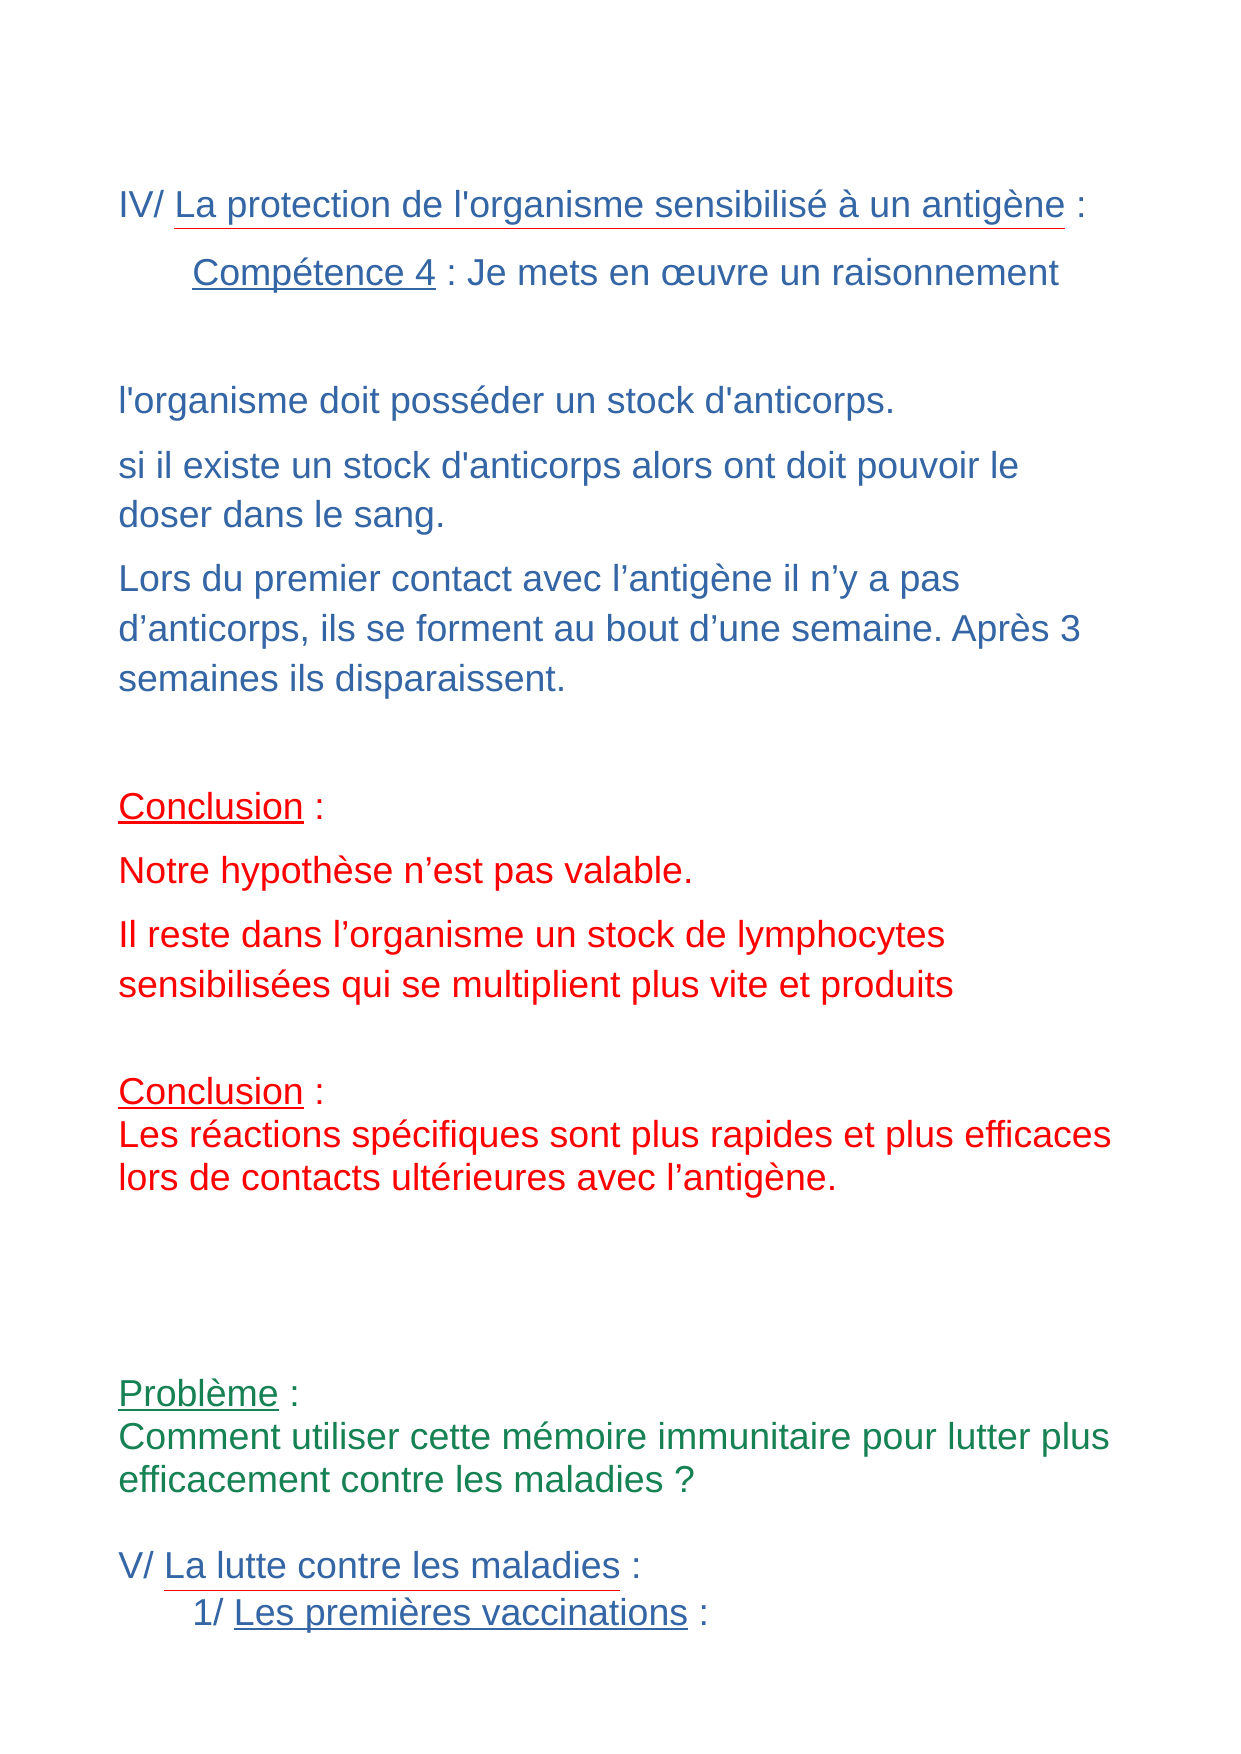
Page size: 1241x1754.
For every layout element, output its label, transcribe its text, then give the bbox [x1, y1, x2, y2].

text Les réactions spécifiques sont plus rapides et plus efficaces lors de contacts ultérieures avec l’antigène. [118, 1112, 1122, 1199]
text Problème : [118, 1371, 1122, 1414]
text IV/ La protection de l'organisme sensibilisé à un antigène : [118, 182, 1122, 229]
text 1/ Les premières vaccinations : [118, 1590, 1122, 1633]
text l'organisme doit posséder un stock d'anticorps. [118, 379, 1122, 422]
text V/ La lutte contre les maladies : [118, 1544, 1122, 1590]
text Conclusion : [118, 1069, 1122, 1112]
text Il reste dans l’organisme un stock de lymphocytes sensibilisées qui se multiplient plus vite et produits [118, 912, 1122, 1005]
text si il existe un stock d'anticorps alors ont doit pouvoir le doser dans le sang. [118, 443, 1122, 536]
text Comment utiliser cette mémoire immunitaire pour lutter plus efficacement contre les maladies ? [118, 1414, 1122, 1501]
text Notre hypothèse n’est pas valable. [118, 848, 1122, 891]
text Lors du premier contact avec l’antigène il n’y a pas d’anticorps, ils se forment au bout d’une semaine. Après 3 semaines ils disparaissent. [118, 557, 1122, 699]
text Conclusion : [118, 784, 1122, 827]
text Compétence 4 : Je mets en œuvre un raisonnement [118, 250, 1122, 293]
